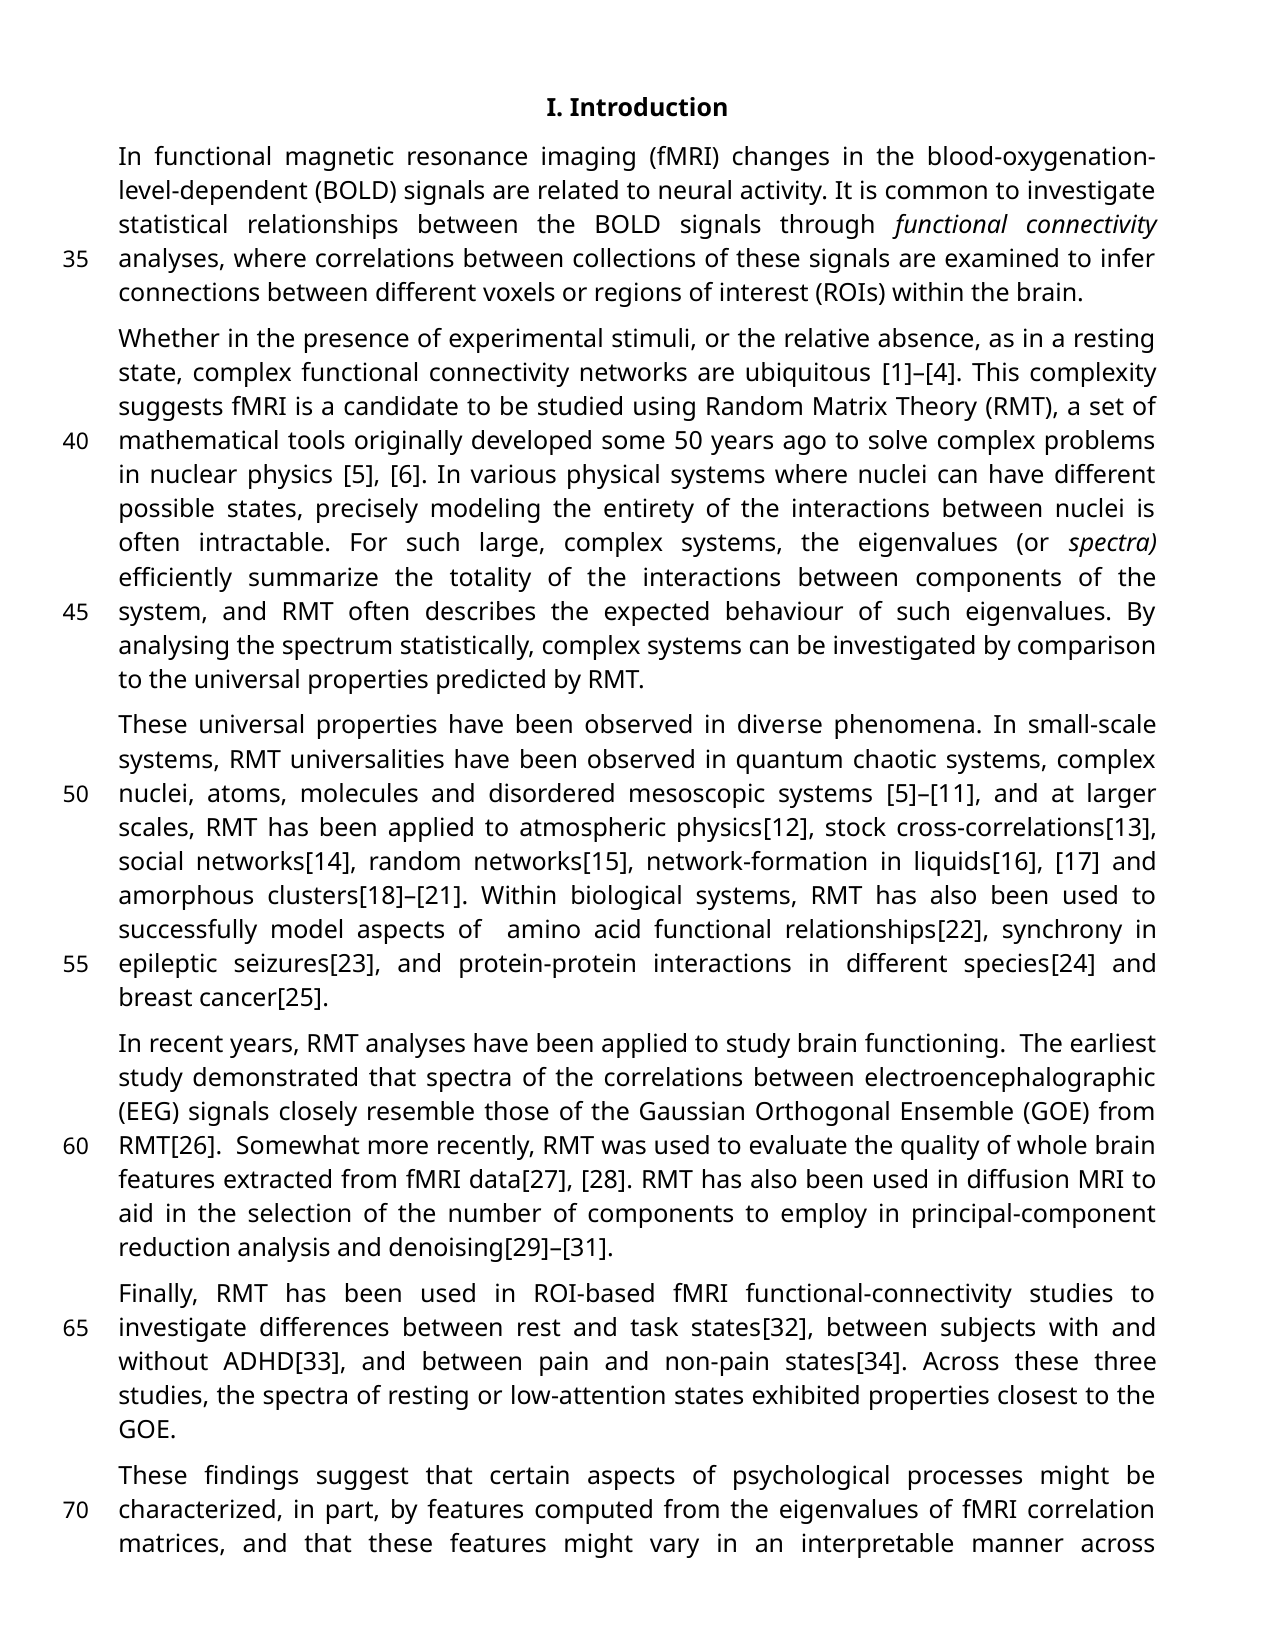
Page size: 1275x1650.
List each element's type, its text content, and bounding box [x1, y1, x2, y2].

text Whether in the presence of experimental stimuli, or the relative absence, as in a resting state, complex functional connectivity networks are ubiquitous [1]–[4]. This complexity suggests fMRI is a candidate to be studied using Random Matrix Theory (RMT), a set of mathematical tools originally developed some 50 years ago to solve complex problems in nuclear physics [5], [6]. In various physical systems where nuclei can have different possible states, precisely modeling the entirety of the interactions between nuclei is often intractable. For such large, complex systems, the eigenvalues (or spectra) efficiently summarize the totality of the interactions between components of the system, and RMT often describes the expected behaviour of such eigenvalues. By analysing the spectrum statistically, complex systems can be investigated by comparison to the universal properties predicted by RMT. [118, 321, 1157, 695]
text These findings suggest that certain aspects of psychological processes might be characterized, in part, by features computed from the eigenvalues of fMRI correlation matrices, and that these features might vary in an interpretable manner across [118, 1458, 1157, 1560]
text These universal properties have been observed in diverse phenomena. In small-scale systems, RMT universalities have been observed in quantum chaotic systems, complex nuclei, atoms, molecules and disordered mesoscopic systems [5]–[11], and at larger scales, RMT has been applied to atmospheric physics[12], stock cross-correlations[13], social networks[14], random networks[15], network-formation in liquids[16], [17] and amorphous clusters[18]–[21]. Within biological systems, RMT has also been used to successfully model aspects of amino acid functional relationships[22], synchrony in epileptic seizures[23], and protein-protein interactions in different species[24] and breast cancer[25]. [118, 707, 1157, 1014]
subtitle I. Introduction [118, 90, 1157, 124]
text Finally, RMT has been used in ROI-based fMRI functional-connectivity studies to investigate differences between rest and task states[32], between subjects with and without ADHD[33], and between pain and non-pain states[34]. Across these three studies, the spectra of resting or low-attention states exhibited properties closest to the GOE. [118, 1276, 1157, 1446]
text In functional magnetic resonance imaging (fMRI) changes in the blood-oxygenation-level-dependent (BOLD) signals are related to neural activity. It is common to investigate statistical relationships between the BOLD signals through functional connectivity analyses, where correlations between collections of these signals are examined to infer connections between different voxels or regions of interest (ROIs) within the brain. [118, 139, 1157, 309]
text In recent years, RMT analyses have been applied to study brain functioning. The earliest study demonstrated that spectra of the correlations between electroencephalographic (EEG) signals closely resemble those of the Gaussian Orthogonal Ensemble (GOE) from RMT[26]. Somewhat more recently, RMT was used to evaluate the quality of whole brain features extracted from fMRI data[27], [28]. RMT has also been used in diffusion MRI to aid in the selection of the number of components to employ in principal-component reduction analysis and denoising[29]–[31]. [118, 1026, 1157, 1264]
